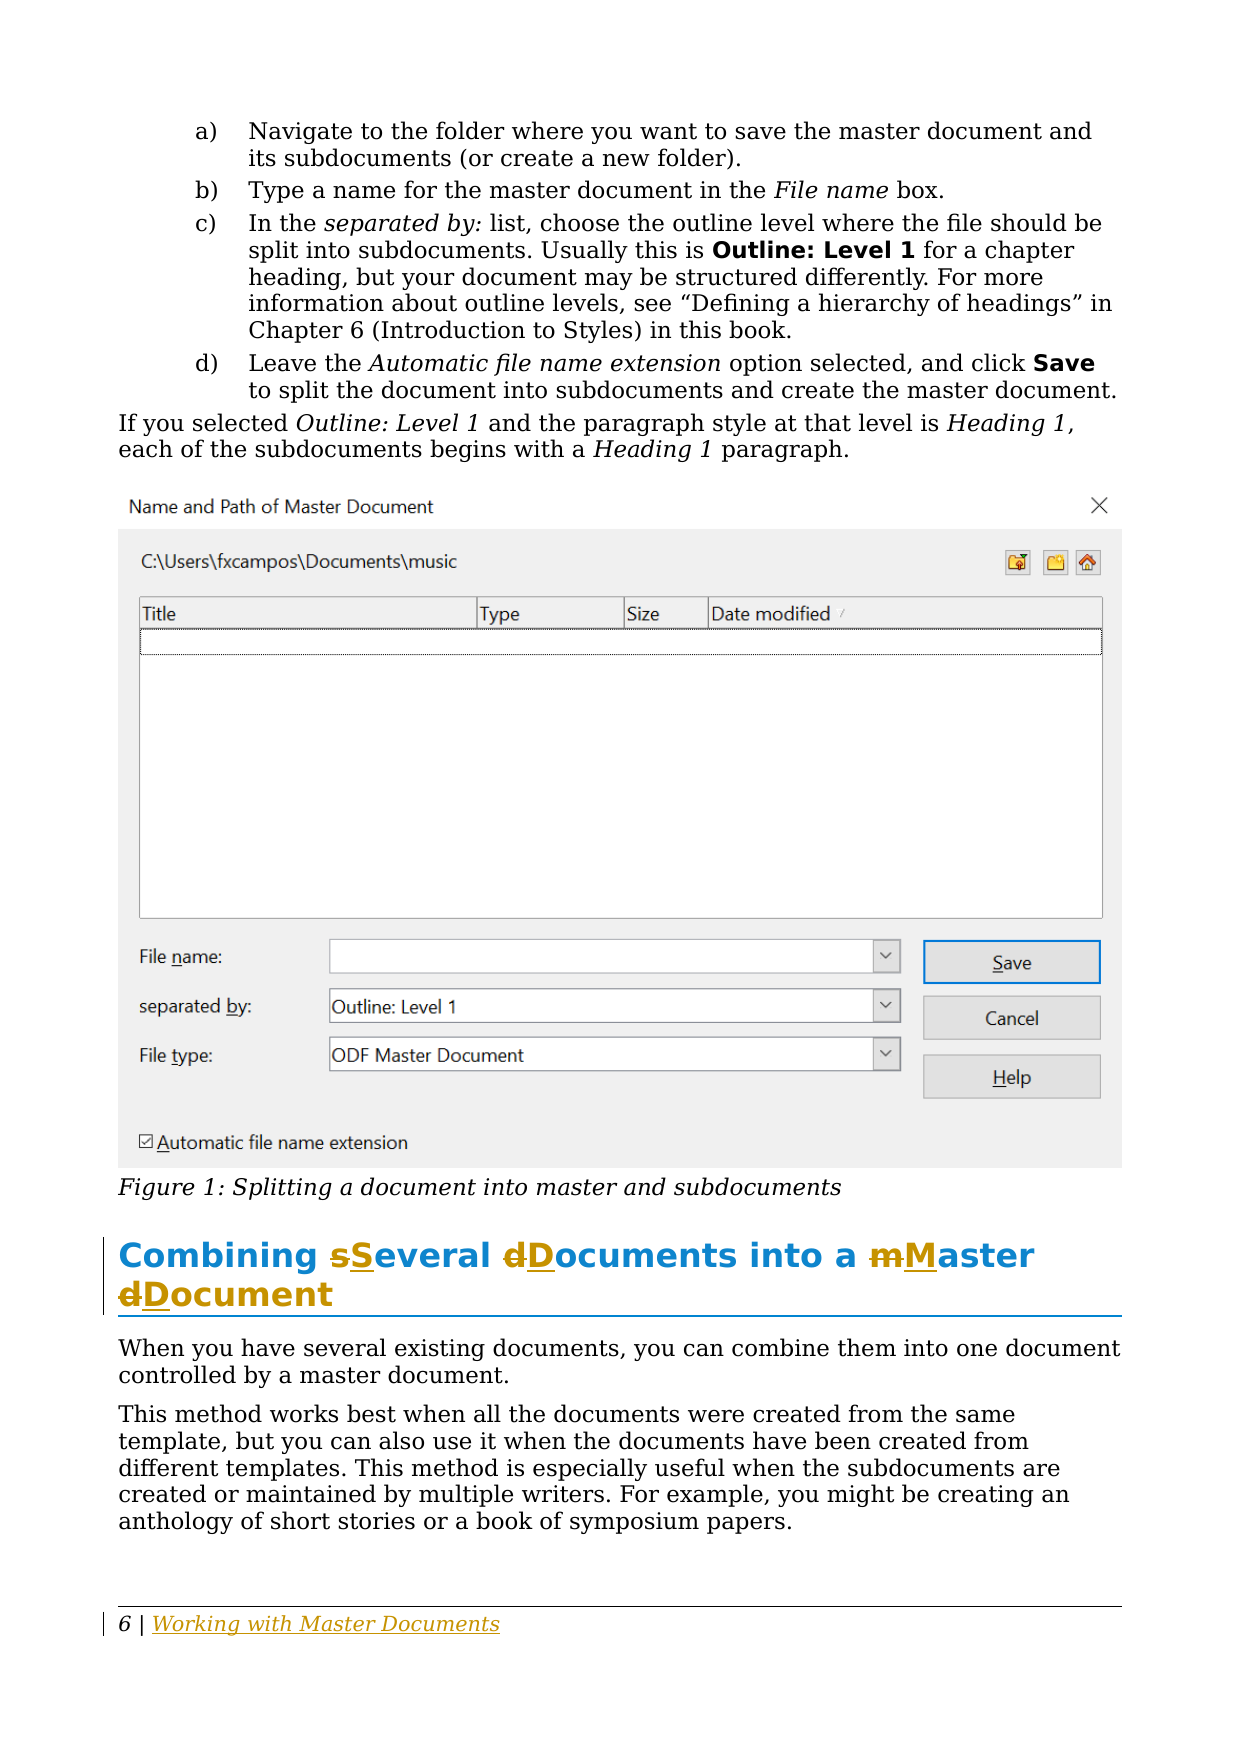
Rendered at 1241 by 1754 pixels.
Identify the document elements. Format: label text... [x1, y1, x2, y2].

text If you selected Outline: Level 1 and the paragraph style at that level is Heading 1, each of the subdocuments begins with a Heading 1 paragraph. [118, 410, 1122, 463]
text When you have several existing documents, you can combine them into one document controlled by a master document. [118, 1336, 1122, 1389]
text This method works best when all the documents were created from the same template, but you can also use it when the documents have been created from different templates. This method is especially useful when the subdocuments are created or maintained by multiple writers. For example, you might be creating an anthology of short stories or a book of symposium papers. [118, 1401, 1122, 1535]
text Figure 1: Splitting a document into master and subdocuments [118, 1174, 1122, 1201]
list Type a name for the master document in the File name box. [195, 178, 1122, 204]
list Navigate to the folder where you want to save the master document and its subdocuments (or create a new folder). [195, 118, 1122, 171]
subtitle Combining Several Documents into a Master Document [118, 1237, 1122, 1315]
picture [118, 488, 1122, 1168]
list Leave the Automatic file name extension option selected, and click Save to split the document into subdocuments and create the master document. [195, 350, 1122, 403]
list In the separated by: list, choose the outline level where the file should be split into subdocuments. Usually this is Outline: Level 1 for a chapter heading, but your document may be structured differently. For more information about outline levels, see “Defining a hierarchy of headings” in Chapter 6 (Introduction to Styles) in this book. [195, 211, 1122, 344]
